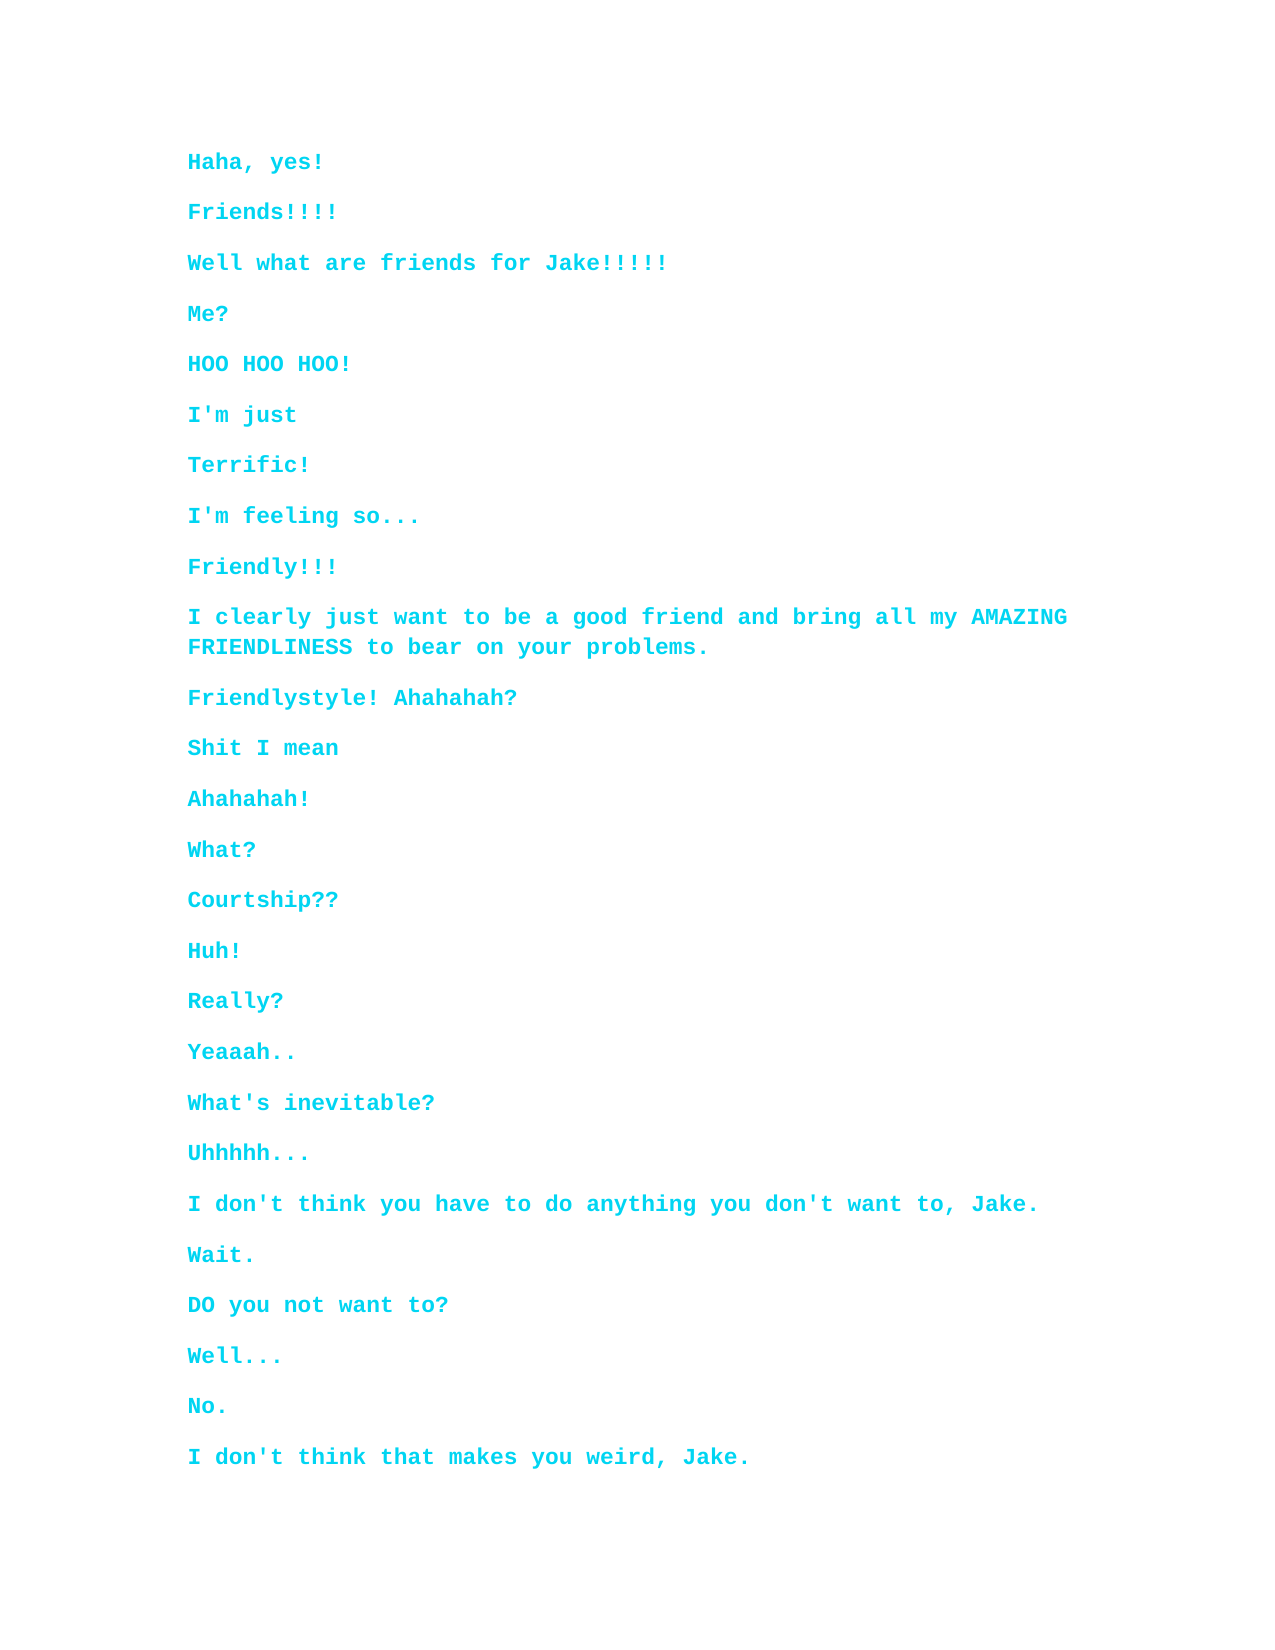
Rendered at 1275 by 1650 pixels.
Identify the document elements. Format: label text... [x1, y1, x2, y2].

text DO you not want to? [187, 1293, 1087, 1319]
text Uhhhhh... [187, 1142, 1087, 1168]
text I clearly just want to be a good friend and bring all my AMAZING FRIENDLINESS to bear on your problems. [187, 606, 1087, 661]
text I'm just [187, 403, 1087, 429]
text HOO HOO HOO! [187, 352, 1087, 378]
text Haha, yes! [187, 150, 1087, 176]
text Terrific! [187, 454, 1087, 480]
text Friendly!!! [187, 555, 1087, 581]
text Really? [187, 990, 1087, 1016]
text Courtship?? [187, 888, 1087, 914]
text What? [187, 838, 1087, 864]
text Shit I mean [187, 737, 1087, 763]
text Huh! [187, 939, 1087, 965]
text I don't think you have to do anything you don't want to, Jake. [187, 1192, 1087, 1218]
text I don't think that makes you weird, Jake. [187, 1445, 1087, 1471]
text Wait. [187, 1243, 1087, 1269]
text No. [187, 1395, 1087, 1421]
text Friends!!!! [187, 201, 1087, 227]
text Well what are friends for Jake!!!!! [187, 251, 1087, 277]
text Friendlystyle! Ahahahah? [187, 686, 1087, 712]
text I'm feeling so... [187, 504, 1087, 530]
text Ahahahah! [187, 787, 1087, 813]
text Yeaaah.. [187, 1040, 1087, 1066]
text What's inevitable? [187, 1091, 1087, 1117]
text Well... [187, 1344, 1087, 1370]
text Me? [187, 302, 1087, 328]
